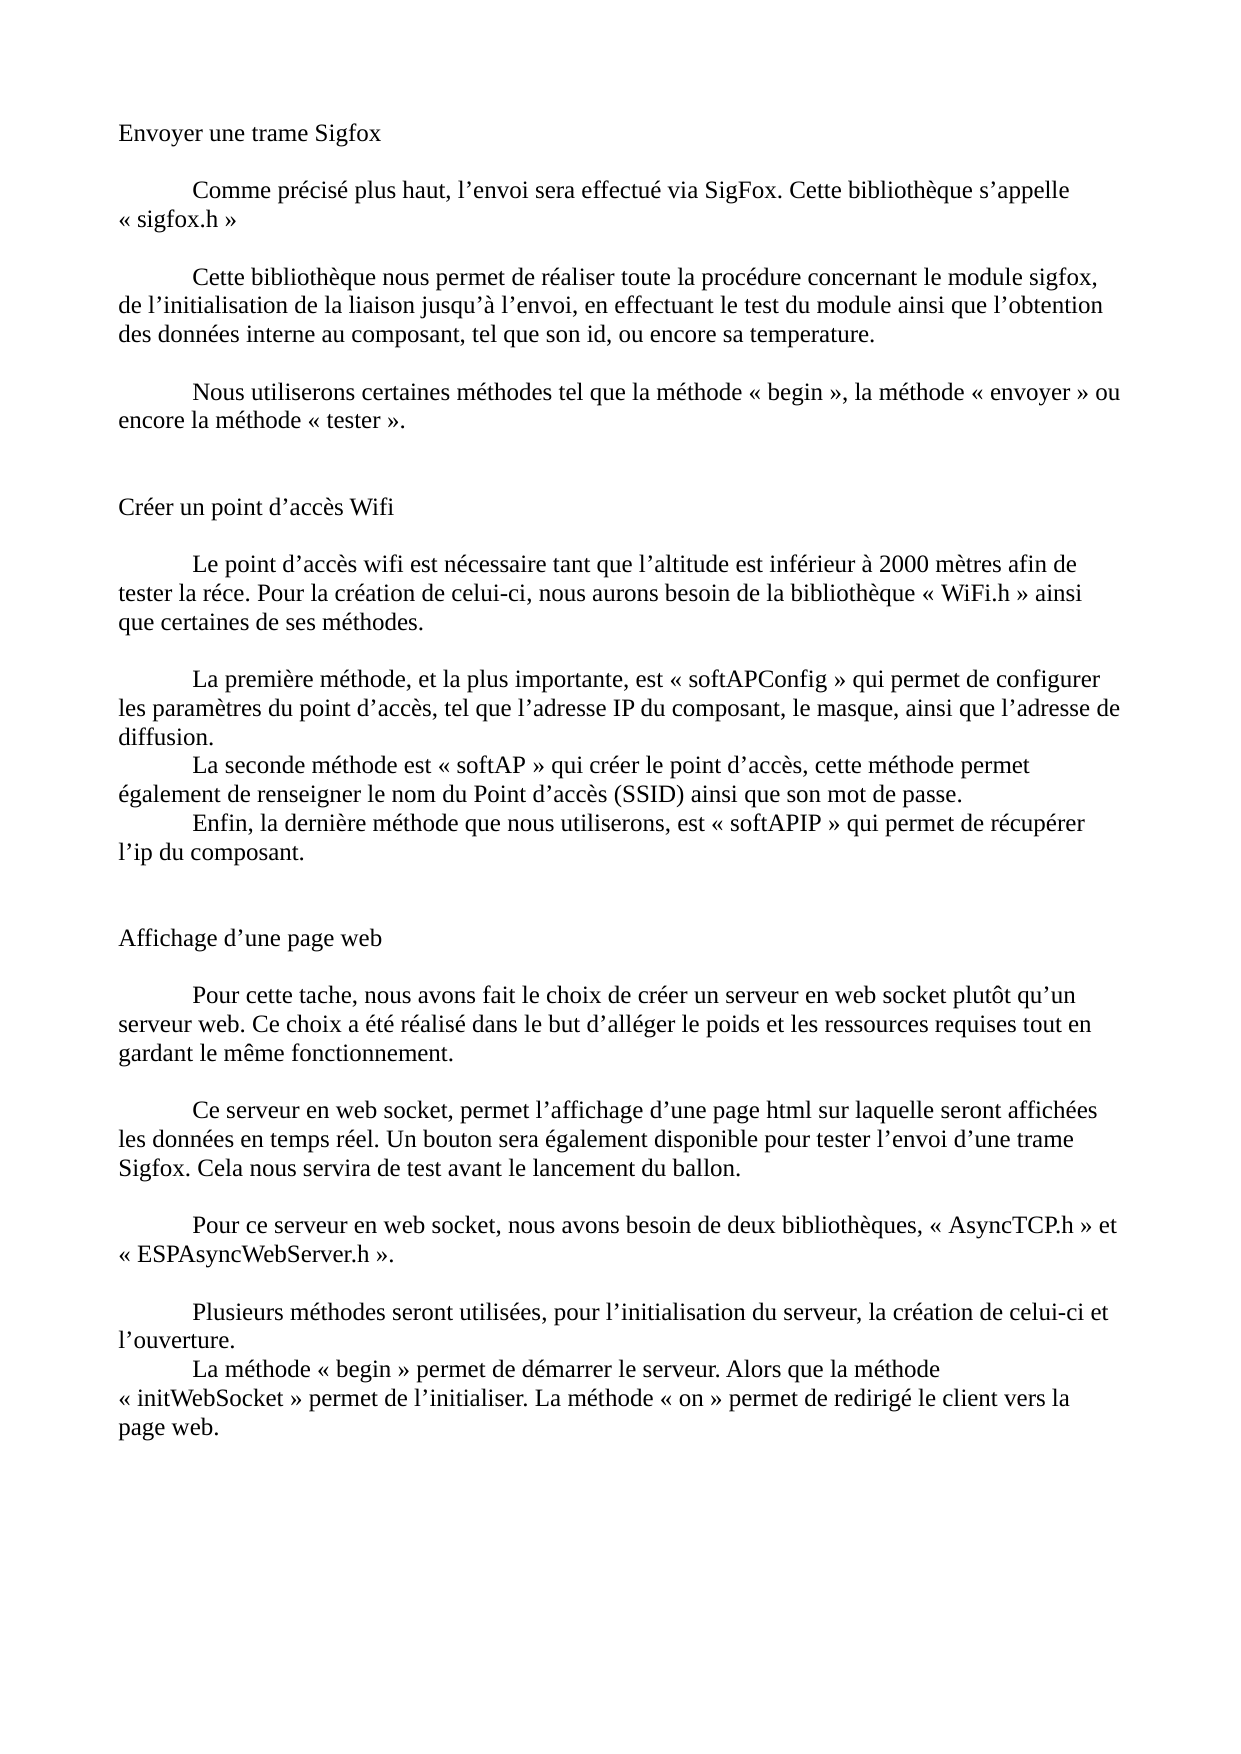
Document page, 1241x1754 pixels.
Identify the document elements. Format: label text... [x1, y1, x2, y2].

text Affichage d’une page web [118, 923, 1122, 952]
text Le point d’accès wifi est nécessaire tant que l’altitude est inférieur à 2000 mètres afin de tester la réce. Pour la création de celui-ci, nous aurons besoin de la bibliothèque « WiFi.h » ainsi que certaines de ses méthodes. [118, 549, 1122, 636]
text Envoyer une trame Sigfox [118, 118, 1122, 147]
text Pour ce serveur en web socket, nous avons besoin de deux bibliothèques, « AsyncTCP.h » et « ESPAsyncWebServer.h ». [118, 1211, 1122, 1268]
text Plusieurs méthodes seront utilisées, pour l’initialisation du serveur, la création de celui-ci et l’ouverture. [118, 1297, 1122, 1354]
text Créer un point d’accès Wifi [118, 492, 1122, 521]
text Comme précisé plus haut, l’envoi sera effectué via SigFox. Cette bibliothèque s’appelle « sigfox.h » [118, 176, 1122, 233]
text La méthode « begin » permet de démarrer le serveur. Alors que la méthode « initWebSocket » permet de l’initialiser. La méthode « on » permet de redirigé le client vers la page web. [118, 1354, 1122, 1441]
text La seconde méthode est « softAP » qui créer le point d’accès, cette méthode permet également de renseigner le nom du Point d’accès (SSID) ainsi que son mot de passe. [118, 751, 1122, 808]
text Nous utiliserons certaines méthodes tel que la méthode « begin », la méthode « envoyer » ou encore la méthode « tester ». [118, 377, 1122, 434]
text Ce serveur en web socket, permet l’affichage d’une page html sur laquelle seront affichées les données en temps réel. Un bouton sera également disponible pour tester l’envoi d’une trame Sigfox. Cela nous servira de test avant le lancement du ballon. [118, 1096, 1122, 1182]
text Cette bibliothèque nous permet de réaliser toute la procédure concernant le module sigfox, de l’initialisation de la liaison jusqu’à l’envoi, en effectuant le test du module ainsi que l’obtention des données interne au composant, tel que son id, ou encore sa temperature. [118, 262, 1122, 348]
text Enfin, la dernière méthode que nous utiliserons, est « softAPIP » qui permet de récupérer l’ip du composant. [118, 808, 1122, 866]
text Pour cette tache, nous avons fait le choix de créer un serveur en web socket plutôt qu’un serveur web. Ce choix a été réalisé dans le but d’alléger le poids et les ressources requises tout en gardant le même fonctionnement. [118, 981, 1122, 1067]
text La première méthode, et la plus importante, est « softAPConfig » qui permet de configurer les paramètres du point d’accès, tel que l’adresse IP du composant, le masque, ainsi que l’adresse de diffusion. [118, 664, 1122, 751]
